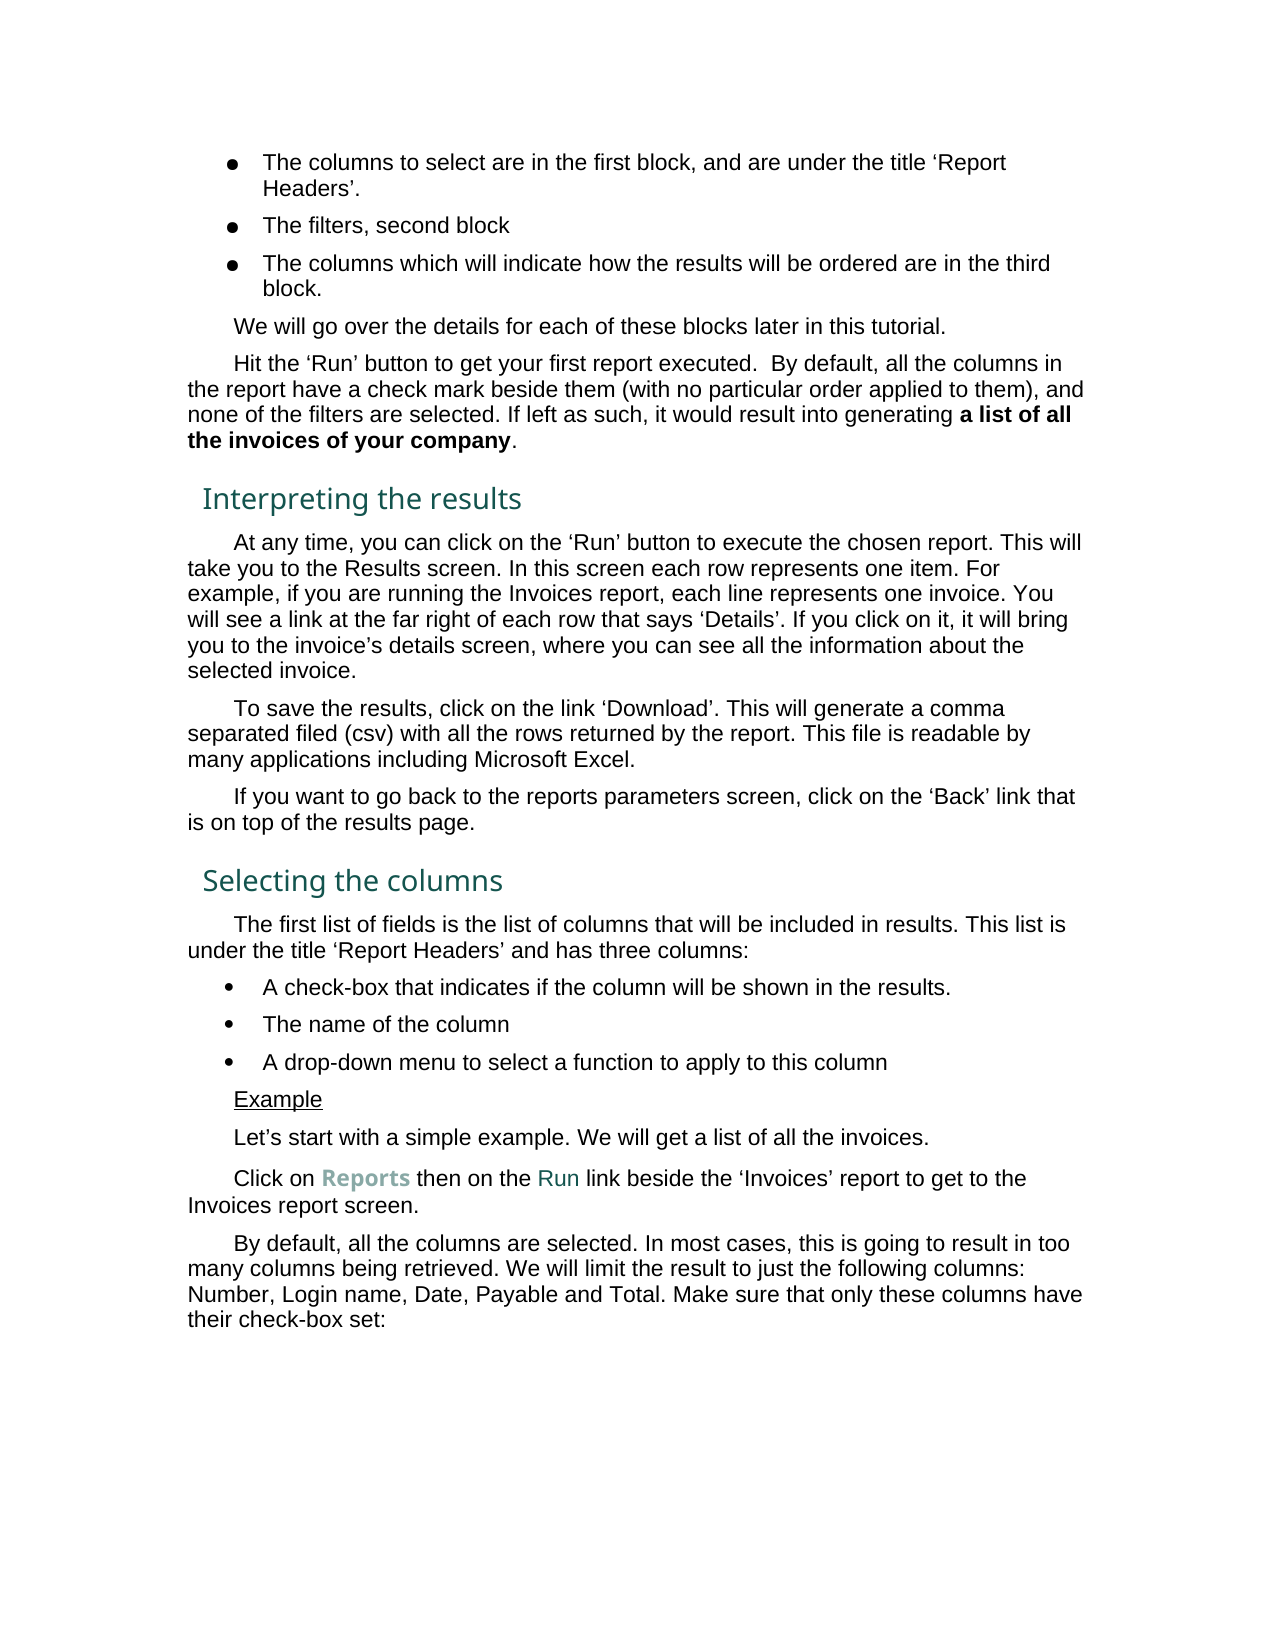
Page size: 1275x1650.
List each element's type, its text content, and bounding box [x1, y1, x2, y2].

text Click on Reports then on the Run link beside the ‘Invoices’ report to get to the Invoices report screen. [187, 1162, 1087, 1218]
list A drop-down menu to select a function to apply to this column [225, 1049, 1087, 1075]
text We will go over the details for each of these blocks later in this tutorial. [187, 313, 1087, 339]
list A check-box that indicates if the column will be shown in the results. [225, 975, 1087, 1000]
text To save the results, click on the link ‘Download’. This will generate a comma separated filed (csv) with all the rows returned by the report. This file is readable by many applications including Microsoft Excel. [187, 695, 1087, 772]
text The first list of fields is the list of columns that will be included in results. This list is under the title ‘Report Headers’ and has three columns: [187, 912, 1087, 963]
list The filters, second block [225, 213, 1087, 239]
text Let’s start with a simple example. We will get a list of all the invoices. [187, 1124, 1087, 1150]
list The columns which will indicate how the results will be ordered are in the third block. [225, 250, 1087, 302]
text If you want to go back to the reports parameters screen, click on the ‘Back’ link that is on top of the results page. [187, 784, 1087, 835]
text Example [187, 1087, 1087, 1112]
text At any time, you can click on the ‘Run’ button to execute the chosen report. This will take you to the Results screen. In this screen each row represents one item. For example, if you are running the Invoices report, each line represents one invoice. You will see a link at the far right of each row that says ‘Details’. If you click on it, it will bring you to the invoice’s details screen, where you can see all the information about the selected invoice. [187, 530, 1087, 683]
subtitle Interpreting the results [202, 478, 1087, 518]
text By default, all the columns are selected. In most cases, this is going to result in too many columns being retrieved. We will limit the result to just the following columns: Number, Login name, Date, Payable and Total. Make sure that only these columns have their check-box set: [187, 1230, 1087, 1333]
text Hit the ‘Run’ button to get your first report executed. By default, all the columns in the report have a check mark beside them (with no particular order applied to them), and none of the filters are selected. If left as such, it would result into generating a list of all the invoices of your company. [187, 351, 1087, 453]
list The name of the column [225, 1012, 1087, 1038]
subtitle Selecting the columns [202, 860, 1087, 900]
list The columns to select are in the first block, and are under the title ‘Report Headers’. [225, 150, 1087, 201]
